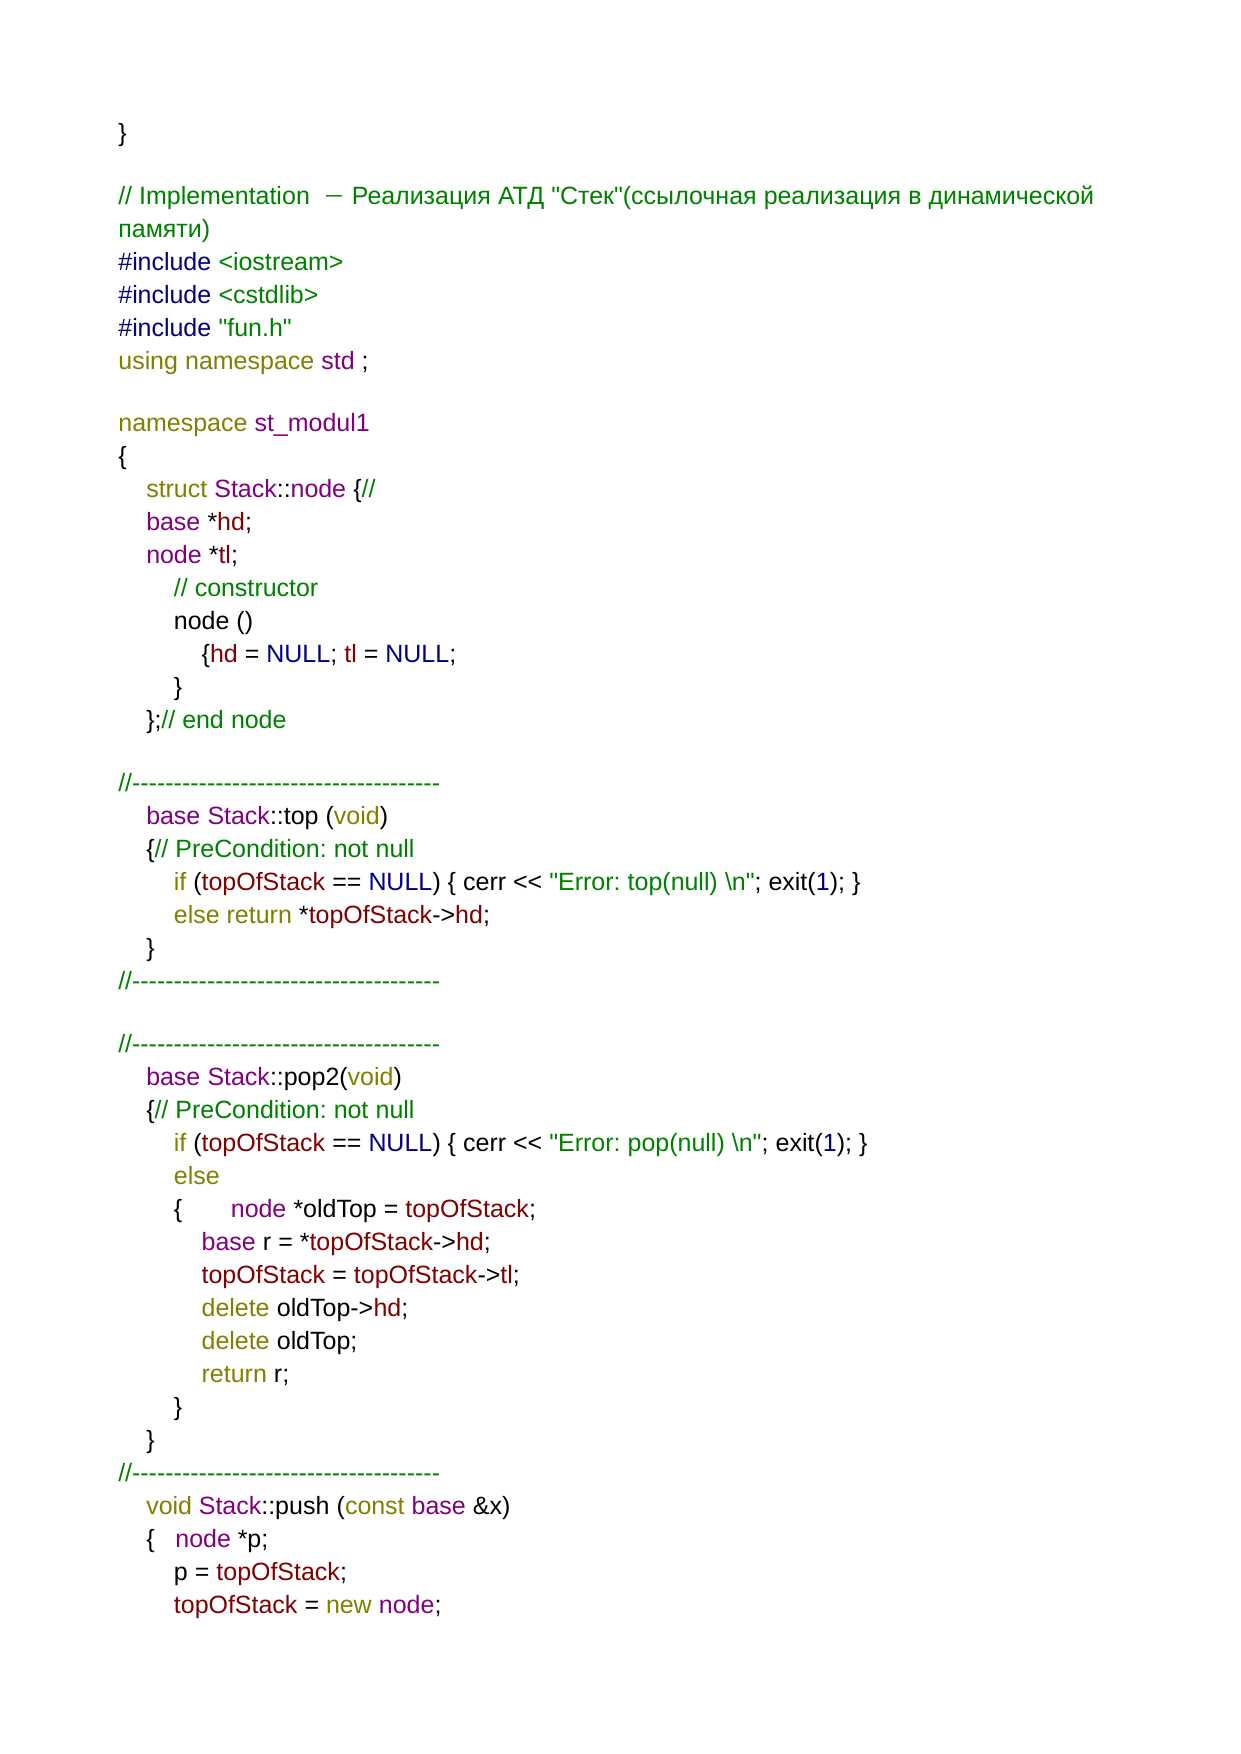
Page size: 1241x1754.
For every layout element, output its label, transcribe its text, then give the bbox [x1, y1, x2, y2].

text };// end node [118, 705, 1122, 734]
text namespace st_modul1 [118, 408, 1122, 437]
text } [118, 1425, 1122, 1453]
text topOfStack = topOfStack->tl; [118, 1260, 1122, 1288]
text node *tl; [118, 540, 1122, 569]
text {hd = NULL; tl = NULL; [118, 639, 1122, 668]
text else return *topOfStack->hd; [118, 900, 1122, 929]
text // constructor [118, 573, 1122, 602]
text if (topOfStack == NULL) { cerr << "Error: pop(null) \n"; exit(1); } [118, 1128, 1122, 1156]
text base r = *topOfStack->hd; [118, 1227, 1122, 1255]
text #include <cstdlib> [118, 280, 1122, 308]
text { node *oldTop = topOfStack; [118, 1194, 1122, 1222]
text p = topOfStack; [118, 1557, 1122, 1586]
text void Stack::push (const base &x) [118, 1491, 1122, 1519]
text } [118, 672, 1122, 701]
text } [118, 933, 1122, 962]
text else [118, 1161, 1122, 1189]
text return r; [118, 1359, 1122, 1387]
text } [118, 1392, 1122, 1421]
text struct Stack::node {// [118, 474, 1122, 503]
text delete oldTop->hd; [118, 1293, 1122, 1321]
text //------------------------------------- [118, 1028, 1122, 1057]
text using namespace std ; [118, 346, 1122, 374]
text //------------------------------------- [118, 966, 1122, 995]
text delete oldTop; [118, 1326, 1122, 1354]
text if (topOfStack == NULL) { cerr << "Error: top(null) \n"; exit(1); } [118, 867, 1122, 896]
text {// PreCondition: not null [118, 834, 1122, 863]
text //------------------------------------- [118, 768, 1122, 797]
text } [118, 118, 1122, 147]
text #include <iostream> [118, 247, 1122, 275]
text base Stack::top (void) [118, 801, 1122, 830]
text #include "fun.h" [118, 313, 1122, 341]
text //------------------------------------- [118, 1458, 1122, 1487]
text { [118, 441, 1122, 470]
text base Stack::pop2(void) [118, 1062, 1122, 1090]
text {// PreCondition: not null [118, 1094, 1122, 1123]
text { node *p; [118, 1524, 1122, 1553]
text base *hd; [118, 507, 1122, 536]
text // Implementation － Реализация АТД "Стек"(ссылочная реализация в динамической памяти) [118, 181, 1122, 242]
text topOfStack = new node; [118, 1590, 1122, 1619]
text node () [118, 606, 1122, 635]
